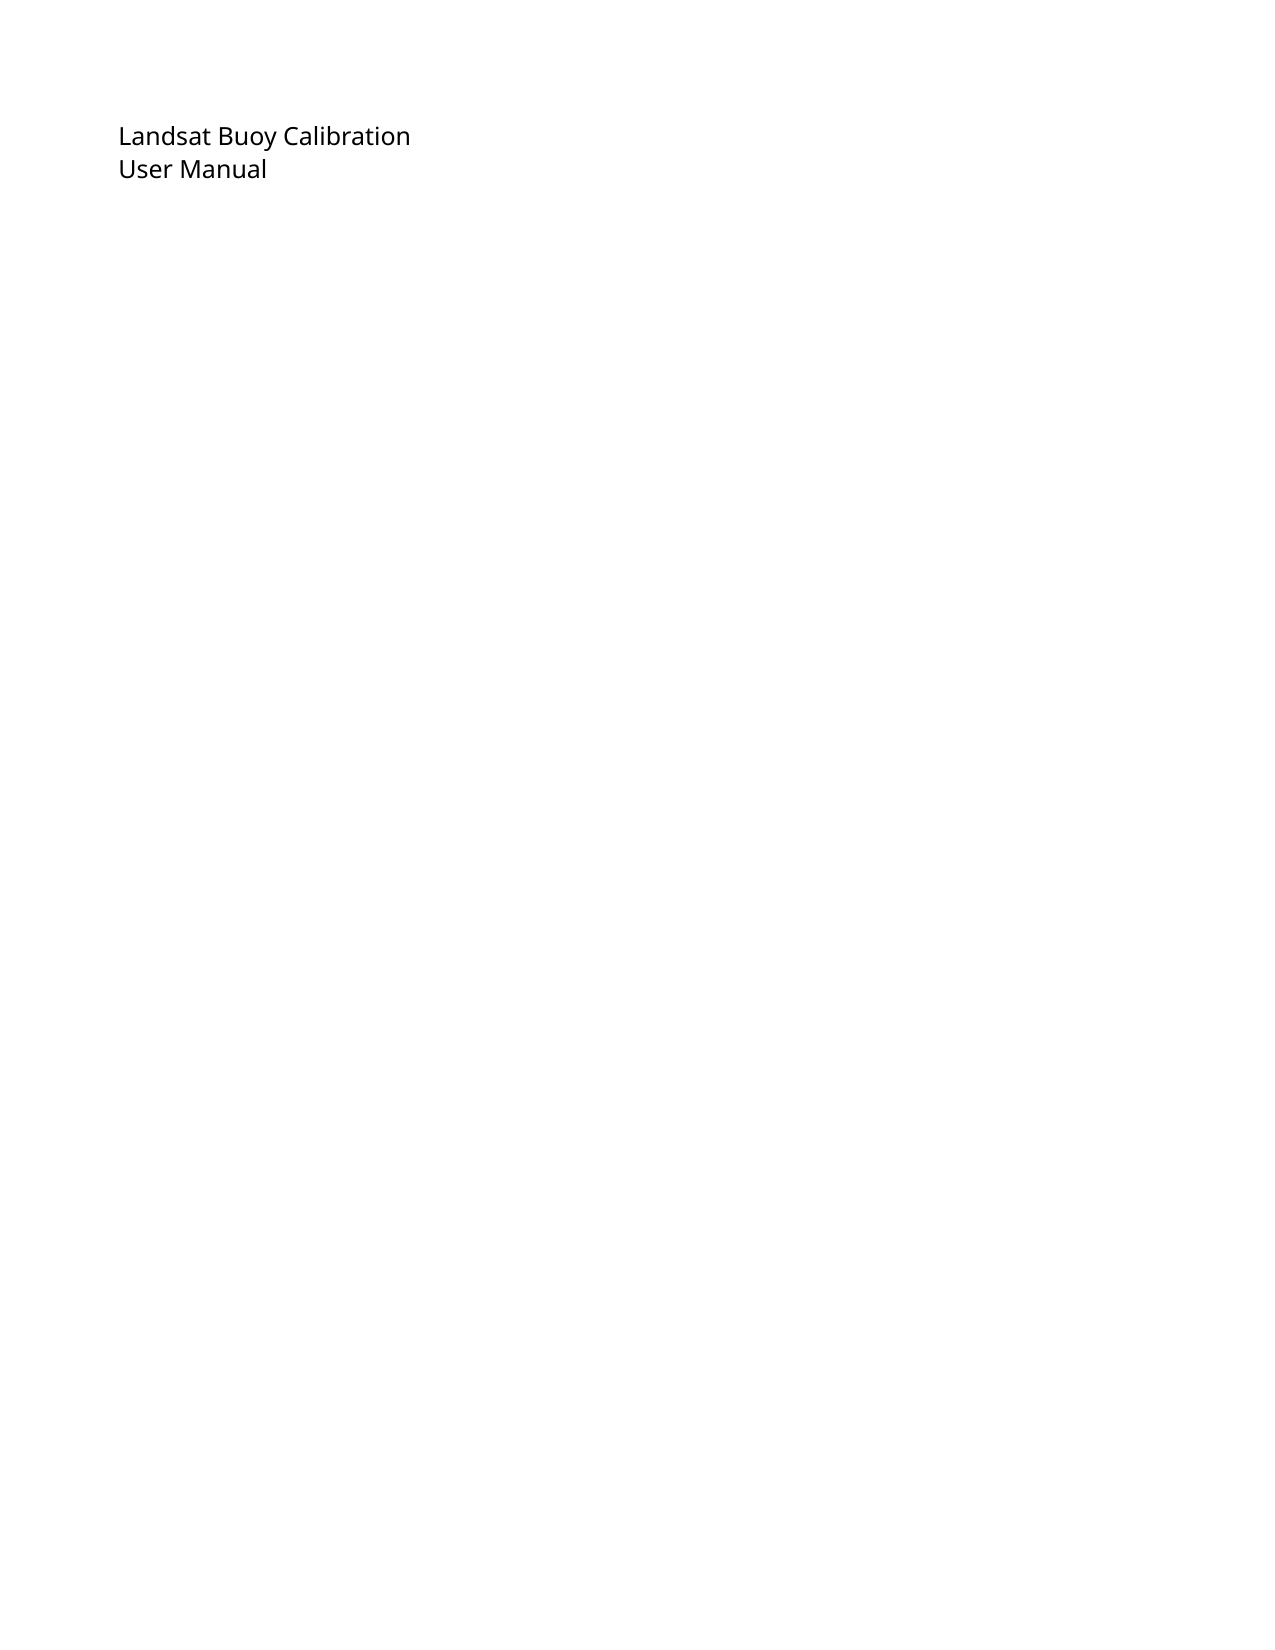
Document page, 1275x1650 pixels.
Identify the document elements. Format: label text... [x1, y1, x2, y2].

text User Manual [118, 152, 1157, 186]
text Landsat Buoy Calibration [118, 118, 1157, 152]
